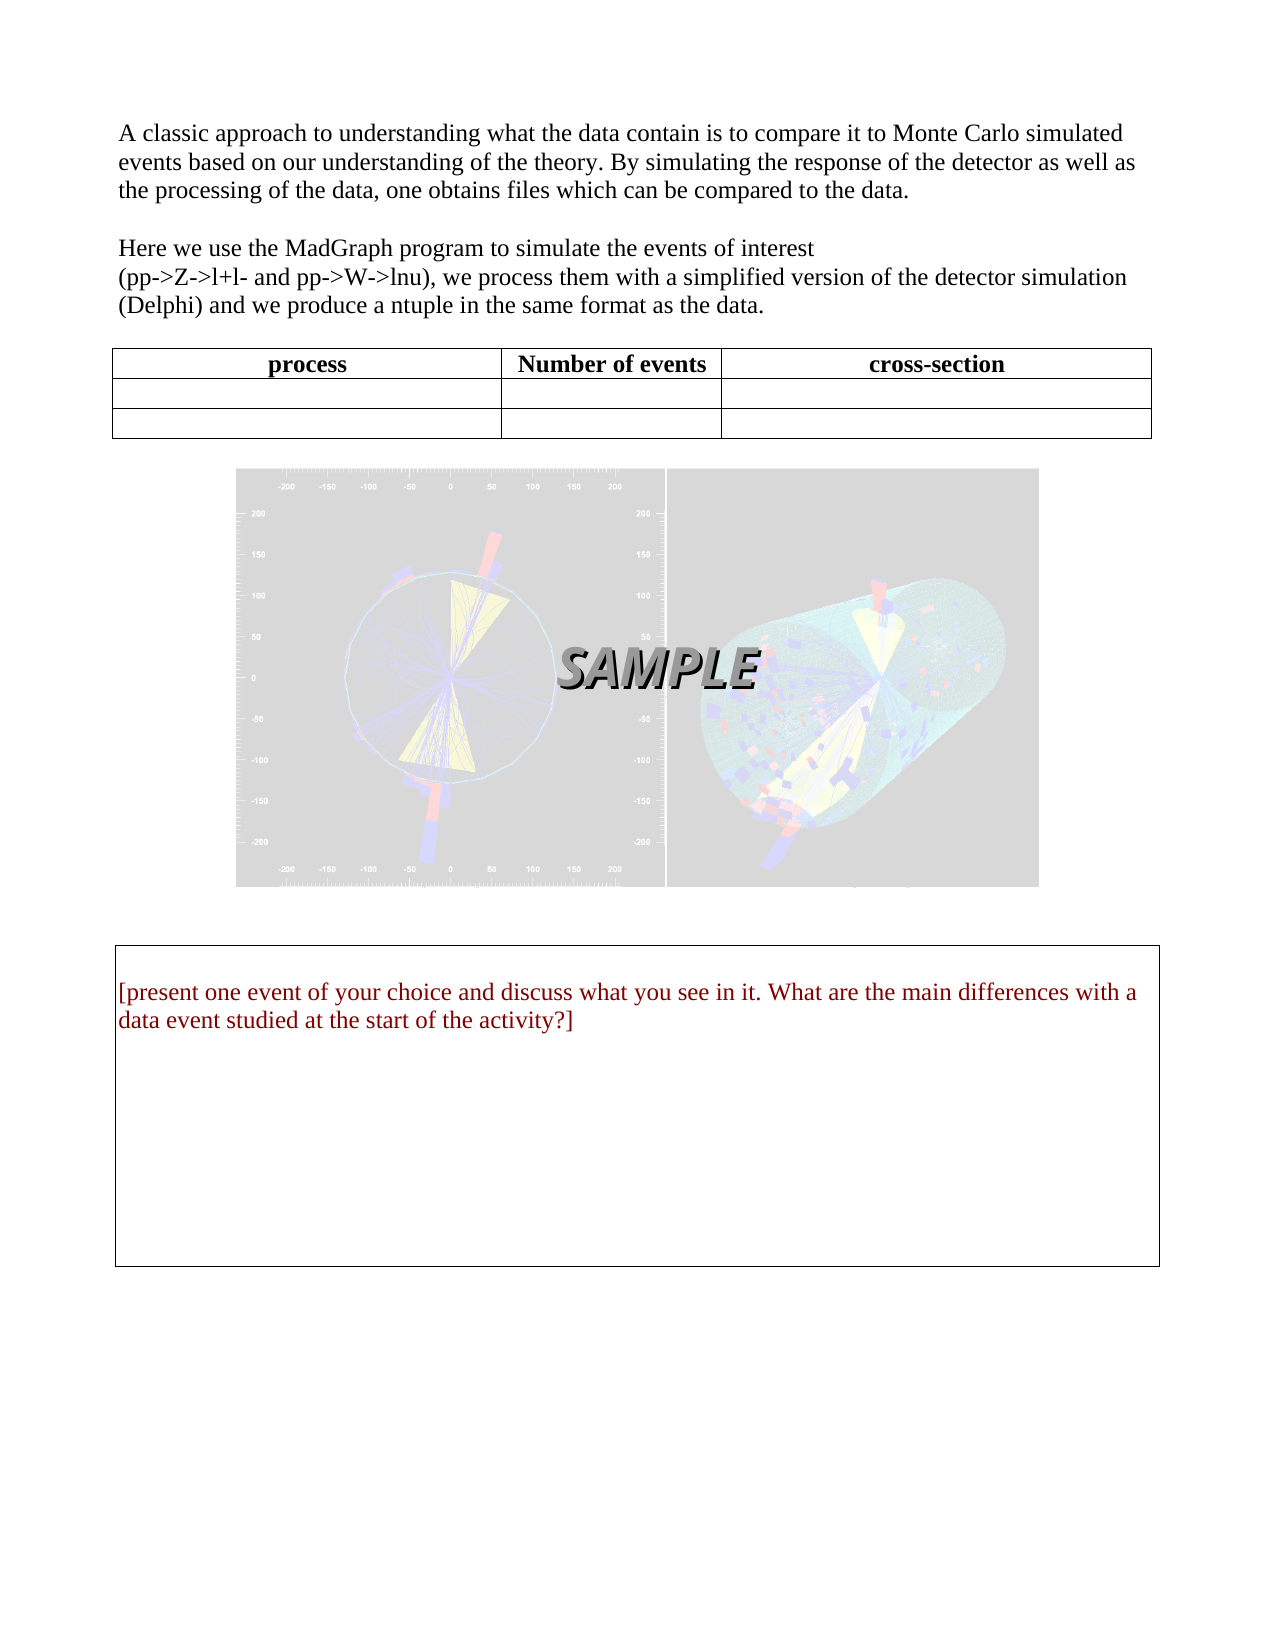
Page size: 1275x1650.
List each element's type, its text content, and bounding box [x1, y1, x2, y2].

table_header Number of events [502, 349, 721, 378]
table_cell [722, 409, 1151, 437]
text [present one event of your choice and discuss what you see in it. What are the main differences with a data event studied at the start of the activity?] [118, 977, 1157, 1034]
text A classic approach to understanding what the data contain is to compare it to Monte Carlo simulated events based on our understanding of the theory. By simulating the response of the detector as well as the processing of the data, one obtains files which can be compared to the data. [118, 118, 1157, 204]
table_cell [113, 379, 501, 408]
table_header cross-section [722, 349, 1151, 378]
text Here we use the MadGraph program to simulate the events of interest (pp->Z->l+l- and pp->W->lnu), we process them with a simplified version of the detector simulation (Delphi) and we produce a ntuple in the same format as the data. [118, 233, 1157, 319]
table_cell [722, 379, 1151, 408]
table_cell [502, 379, 721, 408]
table_header process [113, 349, 501, 378]
table_cell [502, 409, 721, 437]
table_cell [113, 409, 501, 437]
